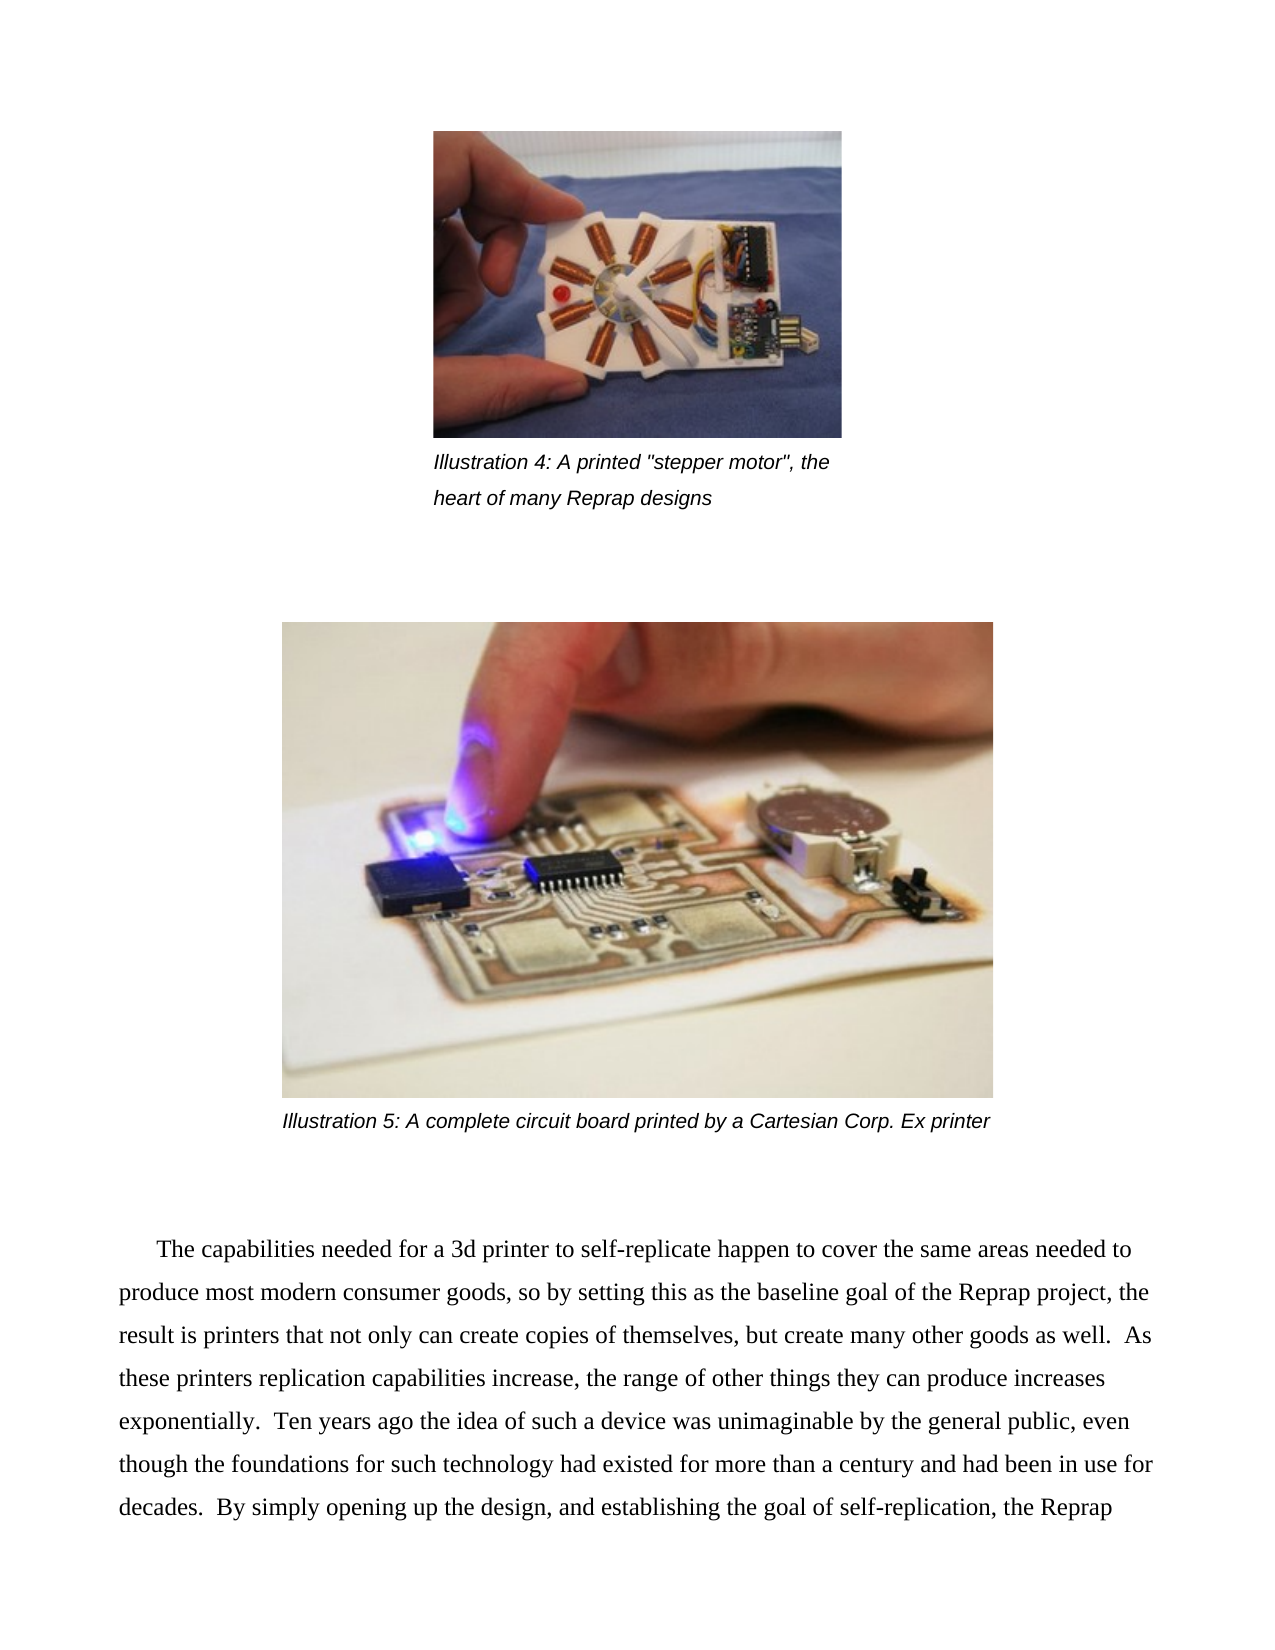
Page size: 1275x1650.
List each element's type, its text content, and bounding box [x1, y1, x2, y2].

picture [282, 622, 994, 1098]
text The capabilities needed for a 3d printer to self-replicate happen to cover the same areas needed to produce most modern consumer goods, so by setting this as the baseline goal of the Reprap project, the result is printers that not only can create copies of themselves, but create many other goods as well. As these printers replication capabilities increase, the range of other things they can produce increases exponentially. Ten years ago the idea of such a device was unimaginable by the general public, even though the foundations for such technology had existed for more than a century and had been in use for decades. By simply opening up the design, and establishing the goal of self-replication, the Reprap [118, 1234, 1156, 1521]
text Illustration 5: A complete circuit board printed by a Cartesian Corp. Ex printer [282, 1098, 993, 1133]
text Illustration 4: A printed "stepper motor", the heart of many Reprap designs [433, 438, 842, 509]
picture [433, 131, 842, 438]
